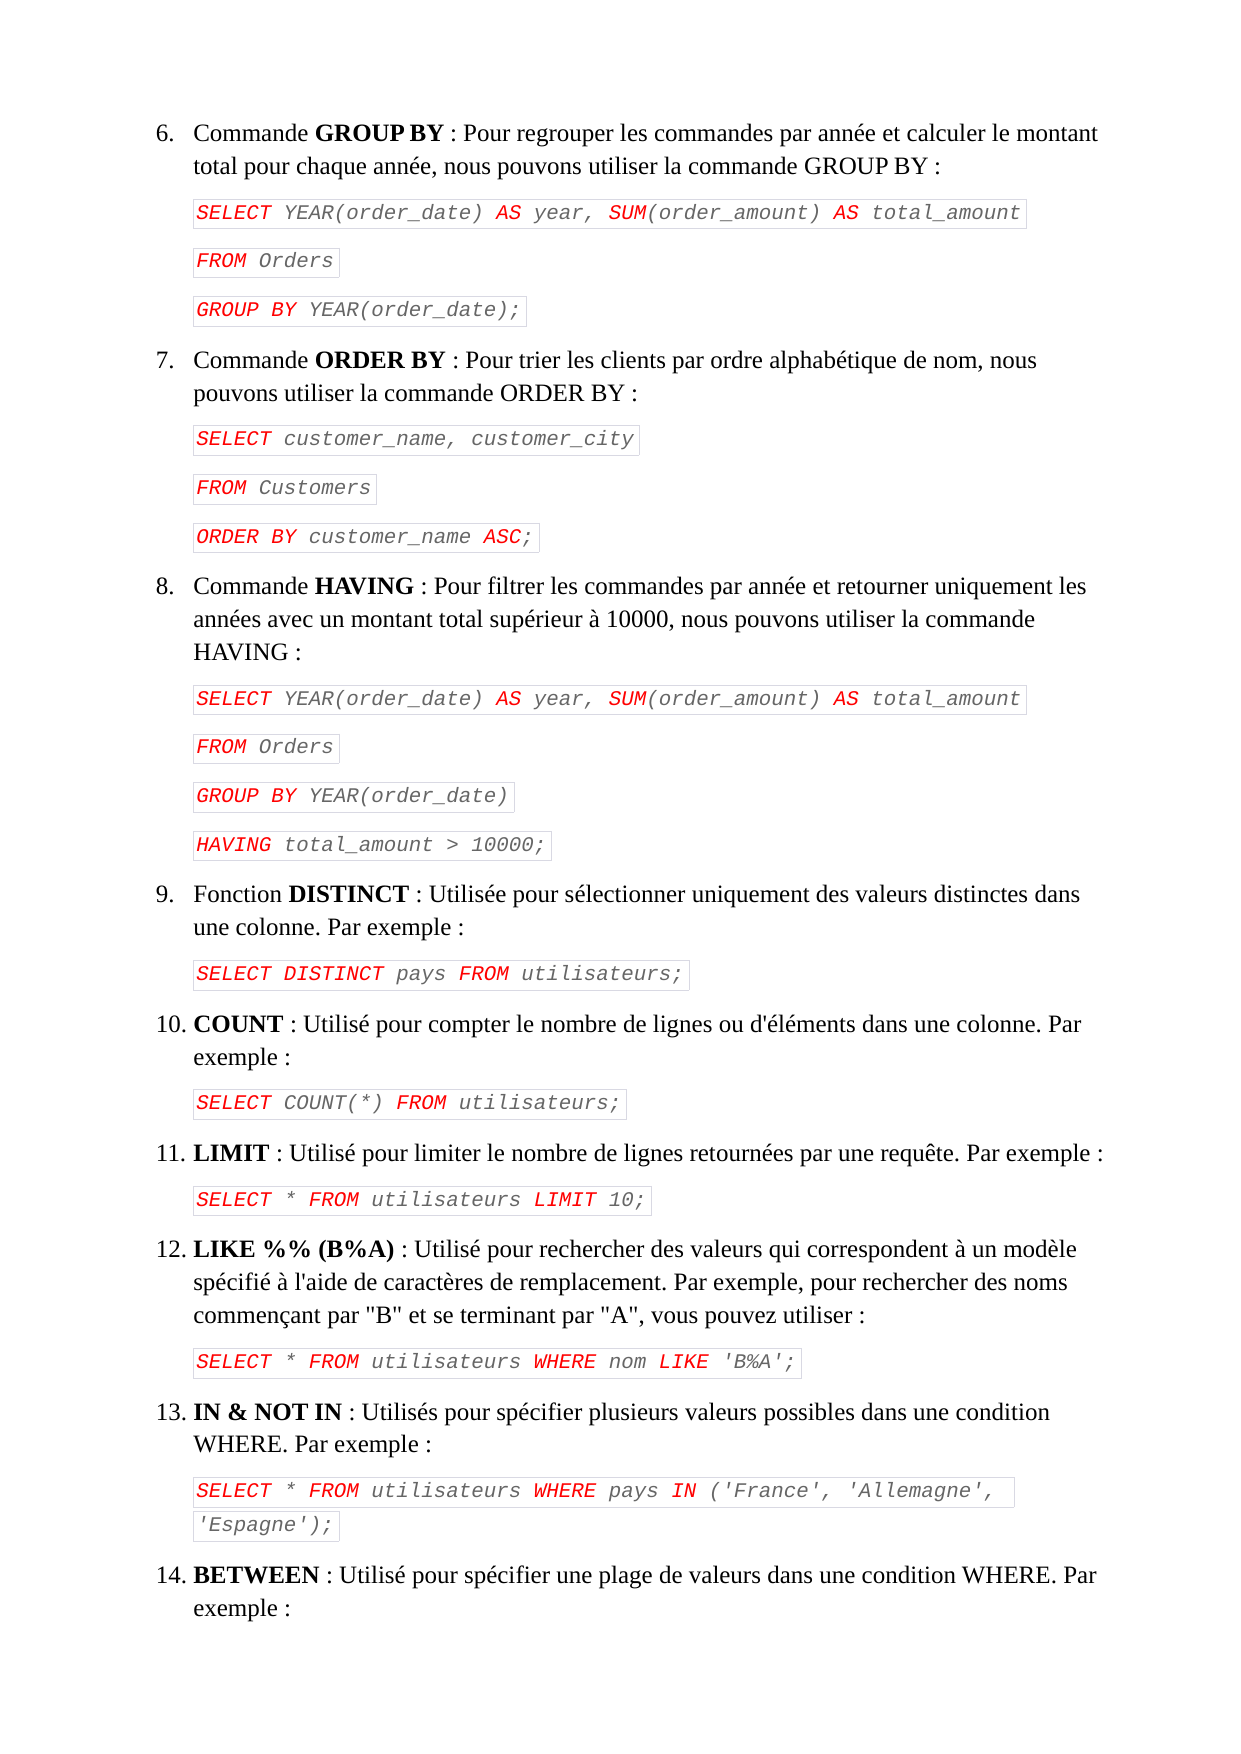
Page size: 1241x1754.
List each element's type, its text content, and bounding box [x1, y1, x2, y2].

list [690, 960, 1122, 990]
list Commande GROUP BY : Pour regrouper les commandes par année et calculer le montant total pour chaque année, nous pouvons utiliser la commande GROUP BY : [156, 118, 1122, 180]
list SELECT DISTINCT pays FROM utilisateurs; [194, 961, 689, 990]
list [1027, 199, 1122, 228]
list [156, 474, 193, 504]
list [1027, 685, 1122, 714]
list [340, 247, 1122, 277]
list SELECT * FROM utilisateurs WHERE nom LIKE 'B%A'; [194, 1349, 801, 1378]
list [802, 1348, 1122, 1378]
list SELECT * FROM utilisateurs WHERE pays IN ('France', 'Allemagne', 'Espagne'); [156, 1477, 1122, 1541]
list SELECT customer_name, customer_city [194, 426, 639, 455]
list ORDER BY customer_name ASC; [194, 524, 539, 552]
list [640, 425, 1122, 455]
list LIMIT : Utilisé pour limiter le nombre de lignes retournées par une requête. Par exemple : [156, 1138, 1122, 1167]
list [652, 1186, 1122, 1215]
list IN & NOT IN : Utilisés pour spécifier plusieurs valeurs possibles dans une condition WHERE. Par exemple : [156, 1397, 1122, 1458]
list Commande HAVING : Pour filtrer les commandes par année et retourner uniquement les années avec un montant total supérieur à 10000, nous pouvons utiliser la commande HAVING : [156, 571, 1122, 666]
list LIKE %% (B%A) : Utilisé pour rechercher des valeurs qui correspondent à un modèle spécifié à l'aide de caractères de remplacement. Par exemple, pour rechercher des noms commençant par "B" et se terminant par "A", vous pouvez utiliser : [156, 1234, 1122, 1329]
list SELECT COUNT(*) FROM utilisateurs; [194, 1090, 626, 1119]
list [627, 1089, 1122, 1119]
list [515, 782, 1122, 812]
list [156, 782, 193, 812]
list [552, 831, 1122, 861]
list FROM Orders [156, 247, 339, 277]
list [377, 474, 1122, 504]
list [527, 296, 1122, 326]
list SELECT * FROM utilisateurs LIMIT 10; [194, 1187, 651, 1215]
list HAVING total_amount > 10000; [194, 832, 551, 860]
list [156, 1348, 193, 1378]
list BETWEEN : Utilisé pour spécifier une plage de valeurs dans une condition WHERE. Par exemple : [156, 1560, 1122, 1622]
list [156, 296, 193, 326]
list [156, 425, 193, 455]
list [156, 523, 193, 552]
list GROUP BY YEAR(order_date) [194, 783, 514, 812]
list Fonction DISTINCT : Utilisée pour sélectionner uniquement des valeurs distinctes dans une colonne. Par exemple : [156, 879, 1122, 941]
list [156, 831, 193, 861]
list COUNT : Utilisé pour compter le nombre de lignes ou d'éléments dans une colonne. Par exemple : [156, 1009, 1122, 1071]
list Commande ORDER BY : Pour trier les clients par ordre alphabétique de nom, nous pouvons utiliser la commande ORDER BY : [156, 345, 1122, 406]
list GROUP BY YEAR(order_date); [194, 297, 526, 326]
list [340, 733, 1122, 763]
list [156, 1089, 193, 1119]
list FROM Orders [156, 733, 339, 763]
list [156, 1186, 193, 1215]
list [540, 523, 1122, 552]
list [156, 960, 193, 990]
list SELECT YEAR(order_date) AS year, SUM(order_amount) AS total_amount [194, 686, 1026, 714]
list SELECT YEAR(order_date) AS year, SUM(order_amount) AS total_amount [194, 200, 1026, 228]
list FROM Customers [194, 475, 376, 504]
